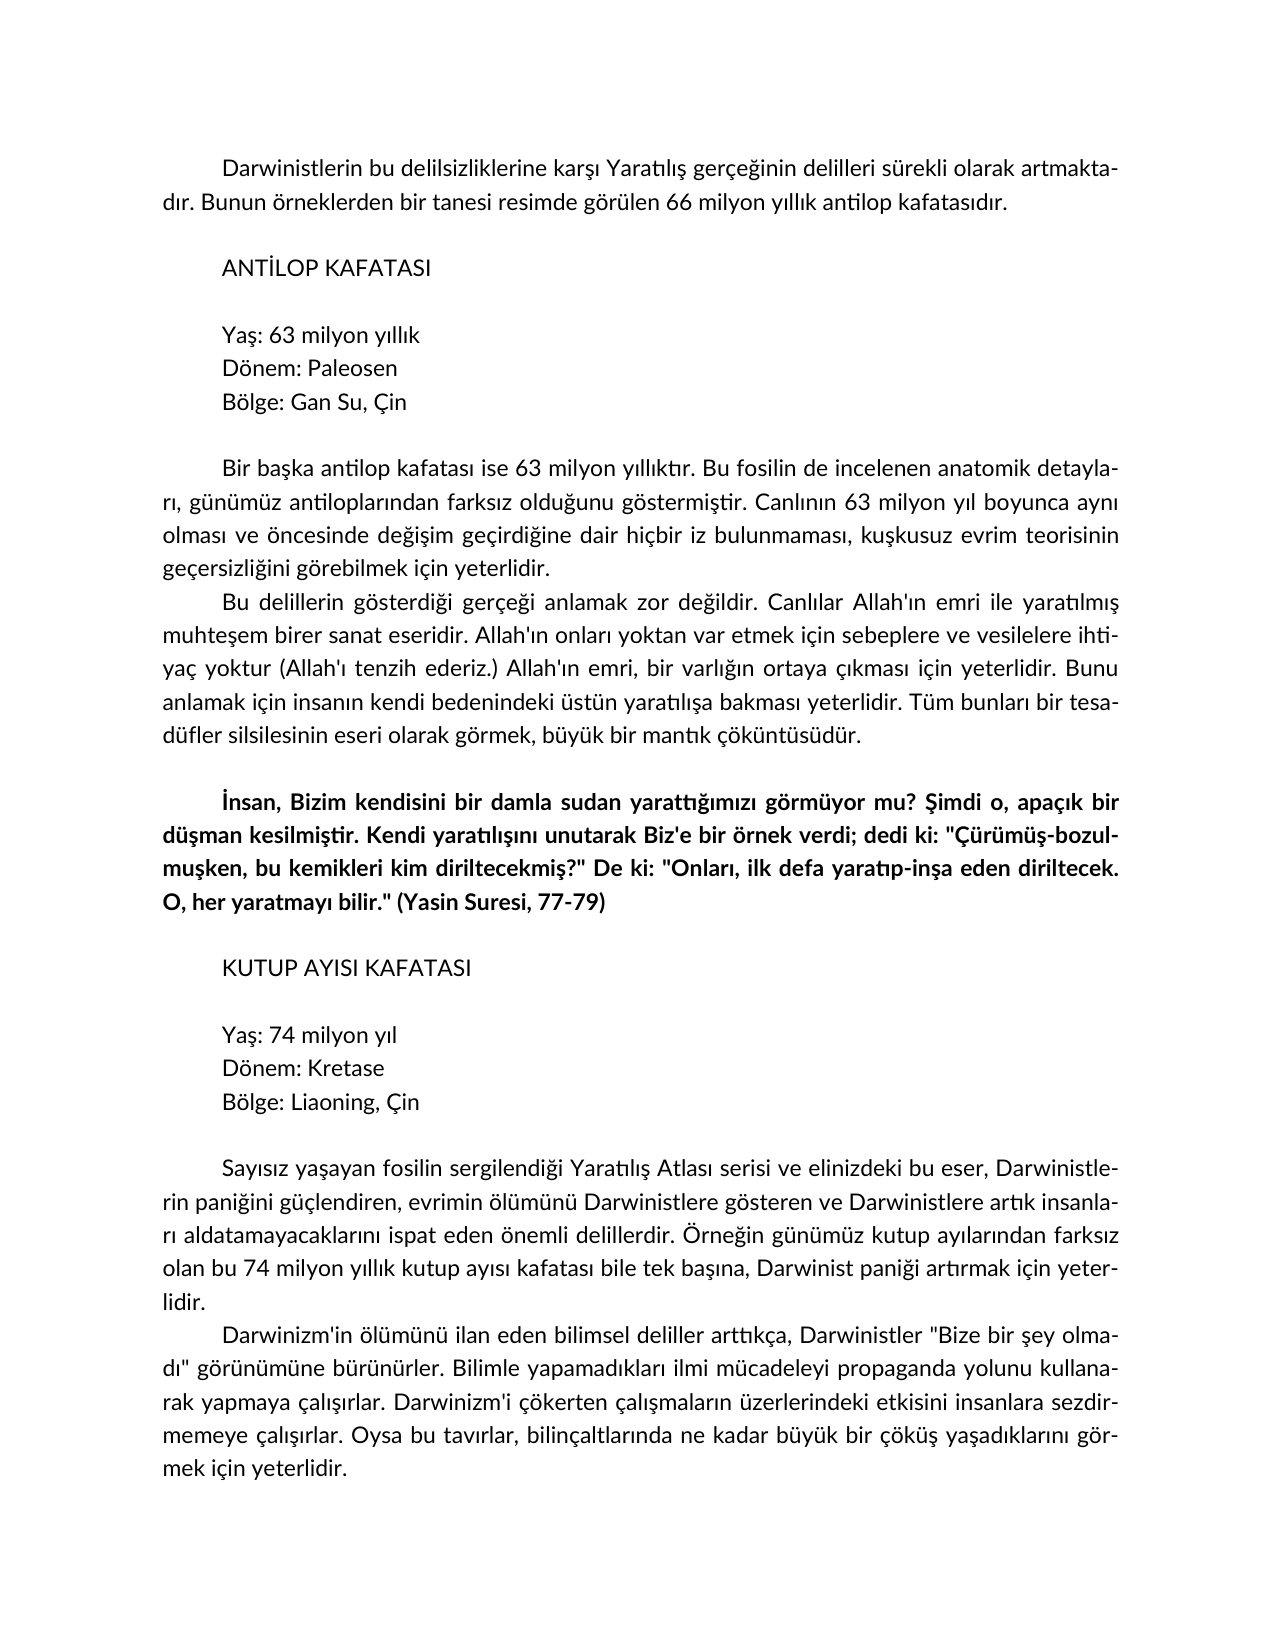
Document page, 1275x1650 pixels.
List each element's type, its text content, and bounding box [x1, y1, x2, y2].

text Dar­wi­nist­le­rin bu de­lil­siz­lik­le­ri­ne kar­şı Ya­ra­tı­lış ger­çe­ği­nin de­lil­le­ri sü­rek­li ola­rak art­mak­ta­dır. Bu­nun ör­nek­ler­den bir ta­ne­si re­sim­de gö­rü­len 66 mil­yon yıl­lık an­ti­lop ka­fa­ta­sı­dır. [162, 150, 1119, 217]
text Sa­yı­sız ya­şa­yan fo­si­lin ser­gi­len­di­ği Ya­ra­tı­lış At­la­sı se­ri­si ve eli­niz­de­ki bu eser, Dar­wi­nist­le­rin pa­ni­ği­ni güç­len­di­ren, ev­ri­min ölü­mü­nü Dar­wi­nist­le­re gös­te­ren ve Dar­wi­nist­le­re ar­tık in­san­la­rı al­da­ta­ma­ya­cak­la­rı­nı is­pat eden önem­li de­lil­ler­dir. Ör­ne­ğin gü­nü­müz ku­tup ayı­la­rın­dan fark­sız olan bu 74 mil­yon yıl­lık ku­tup ayı­sı ka­fa­ta­sı bi­le tek ba­şı­na, Dar­wi­nist pa­ni­ği ar­tır­mak için ye­ter­li­dir. [162, 1150, 1119, 1317]
text Bir baş­ka an­ti­lop ka­fa­ta­sı ise 63 mil­yon yıl­lık­tır. Bu fo­si­lin de in­ce­le­nen ana­to­mik de­tay­la­rı, gü­nü­müz an­ti­lop­la­rın­dan fark­sız ol­du­ğu­nu gös­ter­miş­tir. Can­lı­nın 63 mil­yon yıl bo­yun­ca ay­nı ol­ma­sı ve ön­ce­sin­de de­ği­şim ge­çir­di­ği­ne da­ir hiç­bir iz bu­lun­ma­ma­sı, kuş­ku­suz ev­rim te­ori­si­nin ge­çer­siz­li­ği­ni gö­re­bil­mek için ye­ter­li­dir. [162, 450, 1119, 583]
text Dönem: Paleosen [162, 350, 1119, 383]
text Bölge: Gan Su, Çin [162, 383, 1119, 417]
text Dönem: Kretase [162, 1050, 1119, 1083]
text ANTİLOP KAFATASI [162, 250, 1119, 283]
text KUTUP AYISI KAFATASI [162, 950, 1119, 983]
text Dar­wi­nizm'in ölü­mü­nü ilan eden bi­lim­sel de­lil­ler art­tık­ça, Dar­wi­nist­ler "Bi­ze bir şey ol­ma­dı" gö­rü­nü­mü­ne bü­rü­nür­ler. Bi­lim­le ya­pa­ma­dık­la­rı il­mi mü­ca­de­le­yi pro­pa­gan­da yo­lu­nu kul­la­na­rak yap­ma­ya ça­lı­şır­lar. Dar­wi­nizm'i çö­ker­ten ça­lış­ma­la­rın üzer­le­rin­de­ki et­ki­si­ni in­san­la­ra sez­dir­me­me­ye ça­lı­şır­lar. Oy­sa bu ta­vır­lar, bi­lin­çalt­la­rın­da ne ka­dar bü­yük bir çö­küş ya­şa­dık­la­rı­nı gör­mek için ye­ter­li­dir. [162, 1317, 1119, 1483]
text İn­san, Bi­zim ken­di­si­ni bir dam­la su­dan ya­rat­tı­ğı­mı­zı gör­mü­yor mu? Şim­di o, apa­çık bir düş­man ke­sil­miş­tir. Ken­di ya­ra­tı­lı­şı­nı unu­ta­rak Biz'e bir ör­nek ver­di; de­di ki: "Çü­rü­müş-bo­zul­muş­ken, bu ke­mik­le­ri kim di­ril­te­cek­miş?" De ki: "On­la­rı, ilk de­fa ya­ra­tıp-in­şa eden di­ril­te­cek. O, her ya­rat­ma­yı bi­lir." (Ya­sin Su­re­si, 77-79) [162, 783, 1119, 917]
text Yaş: 63 mil­yon yıl­lık [162, 317, 1119, 350]
text Bu de­lil­le­rin gös­ter­di­ği ger­çe­ği an­la­mak zor de­ğil­dir. Can­lı­lar Al­lah'ın em­ri ile ya­ra­tıl­mış muh­te­şem bi­rer sa­nat ese­ri­dir. Al­lah'ın on­la­rı yok­tan var et­mek için se­bep­le­re ve ve­si­le­le­re ih­ti­yaç yok­tur (Al­lah'ı ten­zih ede­riz.) Al­lah'ın em­ri, bir var­lı­ğın or­ta­ya çık­ma­sı için ye­ter­li­dir. Bu­nu an­la­mak için in­sa­nın ken­di be­de­nin­de­ki üs­tün ya­ra­tı­lı­şa bak­ma­sı ye­ter­li­dir. Tüm bun­la­rı bir te­sa­düf­ler sil­si­le­si­nin ese­ri ola­rak gör­mek, bü­yük bir man­tık çö­kün­tü­sü­dür. [162, 583, 1119, 750]
text Yaş: 74 mil­yon yıl [162, 1017, 1119, 1050]
text Bölge: Liaoning, Çin [162, 1083, 1119, 1117]
